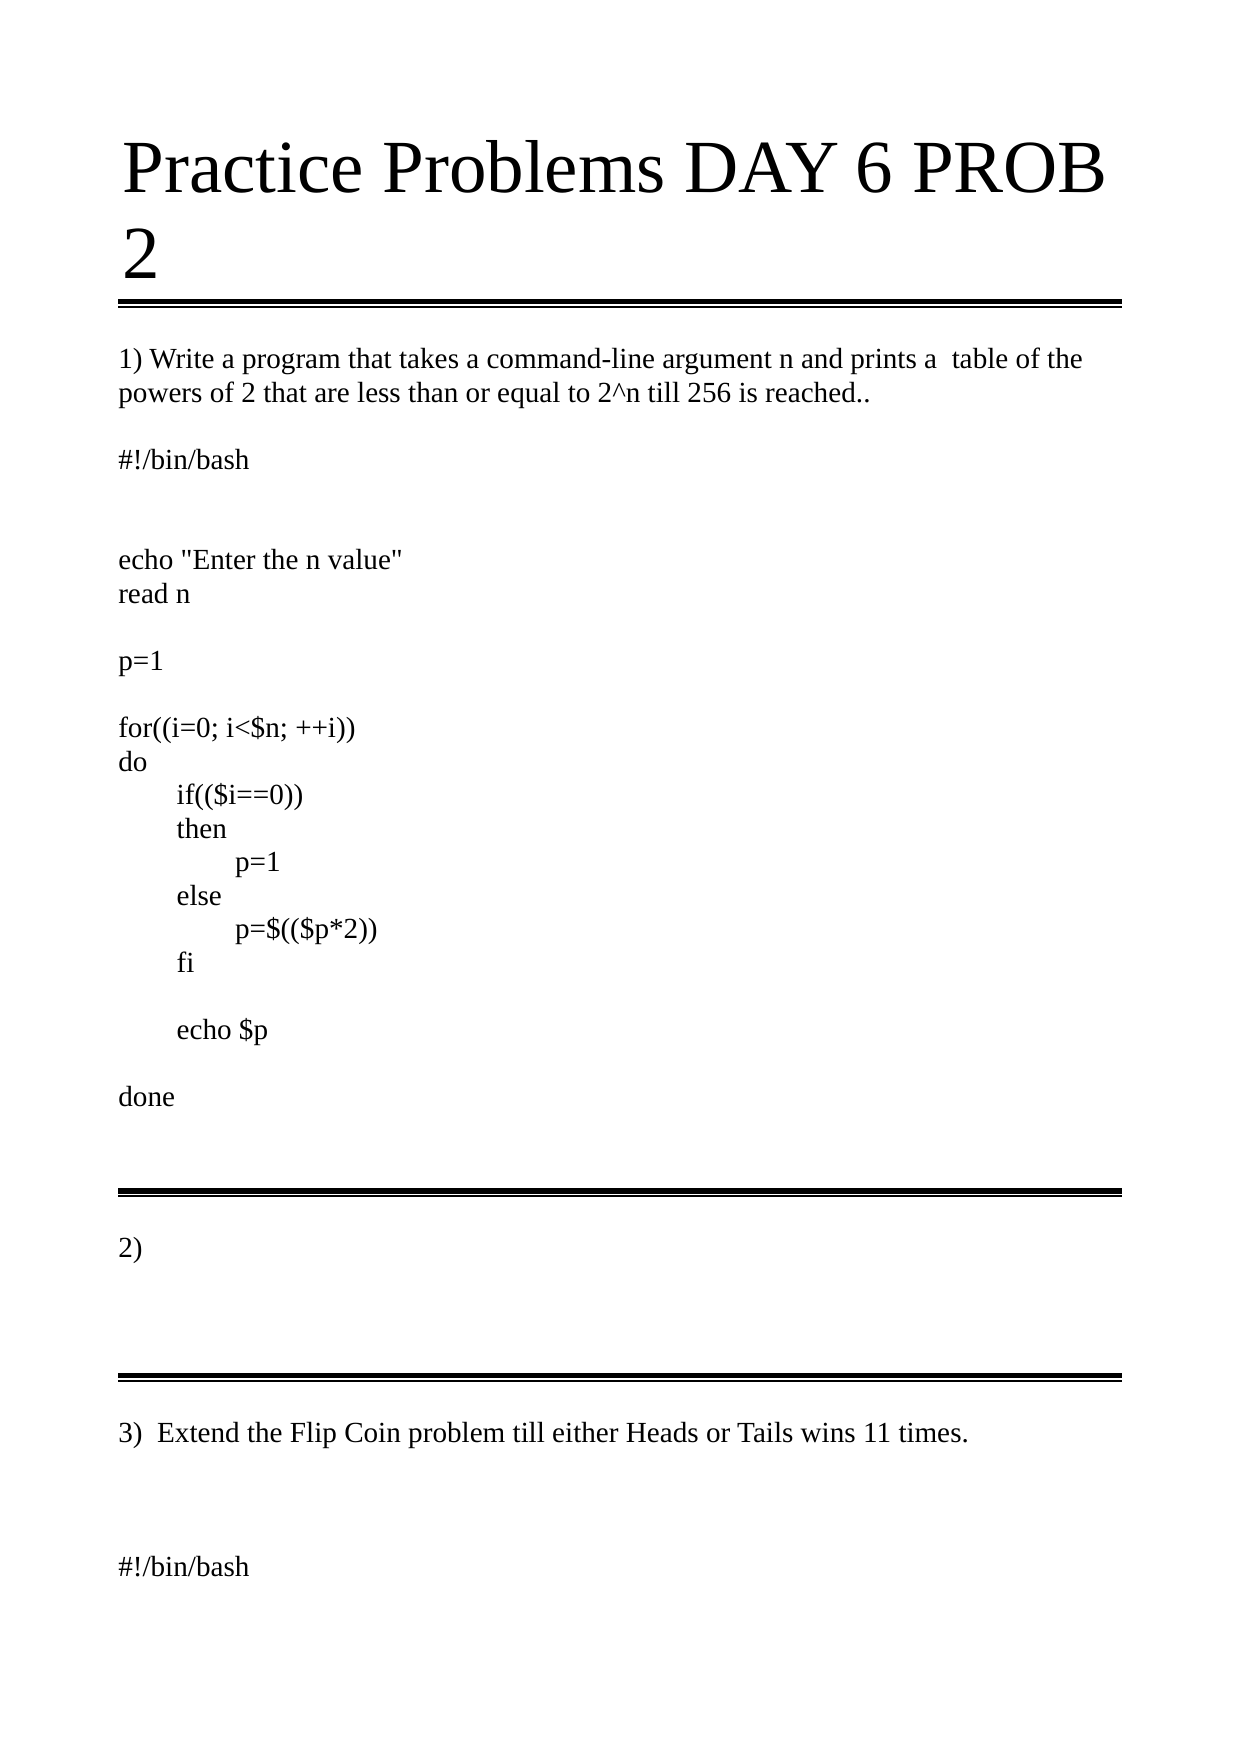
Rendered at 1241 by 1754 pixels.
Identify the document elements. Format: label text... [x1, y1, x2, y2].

text for((i=0; i<$n; ++i)) [118, 710, 1122, 744]
text echo "Enter the n value" [118, 542, 1122, 576]
text then [118, 811, 1122, 844]
text do [118, 744, 1122, 777]
text p=1 [118, 844, 1122, 878]
text p=1 [118, 643, 1122, 677]
text 2) [118, 1230, 1122, 1264]
text read n [118, 576, 1122, 609]
text echo $p [118, 1012, 1122, 1046]
text fi [118, 945, 1122, 978]
text 3) Extend the Flip Coin problem till either Heads or Tails wins 11 times. [118, 1415, 1122, 1449]
text 1) Write a program that takes a command-line argument n and prints a table of the powers of 2 that are less than or equal to 2^n till 256 is reached.. [118, 341, 1122, 408]
text else [118, 878, 1122, 911]
text if(($i==0)) [118, 777, 1122, 811]
text p=$(($p*2)) [118, 911, 1122, 945]
text Practice Problems DAY 6 PROB 2 [118, 118, 1122, 299]
text done [118, 1079, 1122, 1113]
text #!/bin/bash [118, 442, 1122, 475]
text #!/bin/bash [118, 1549, 1122, 1583]
